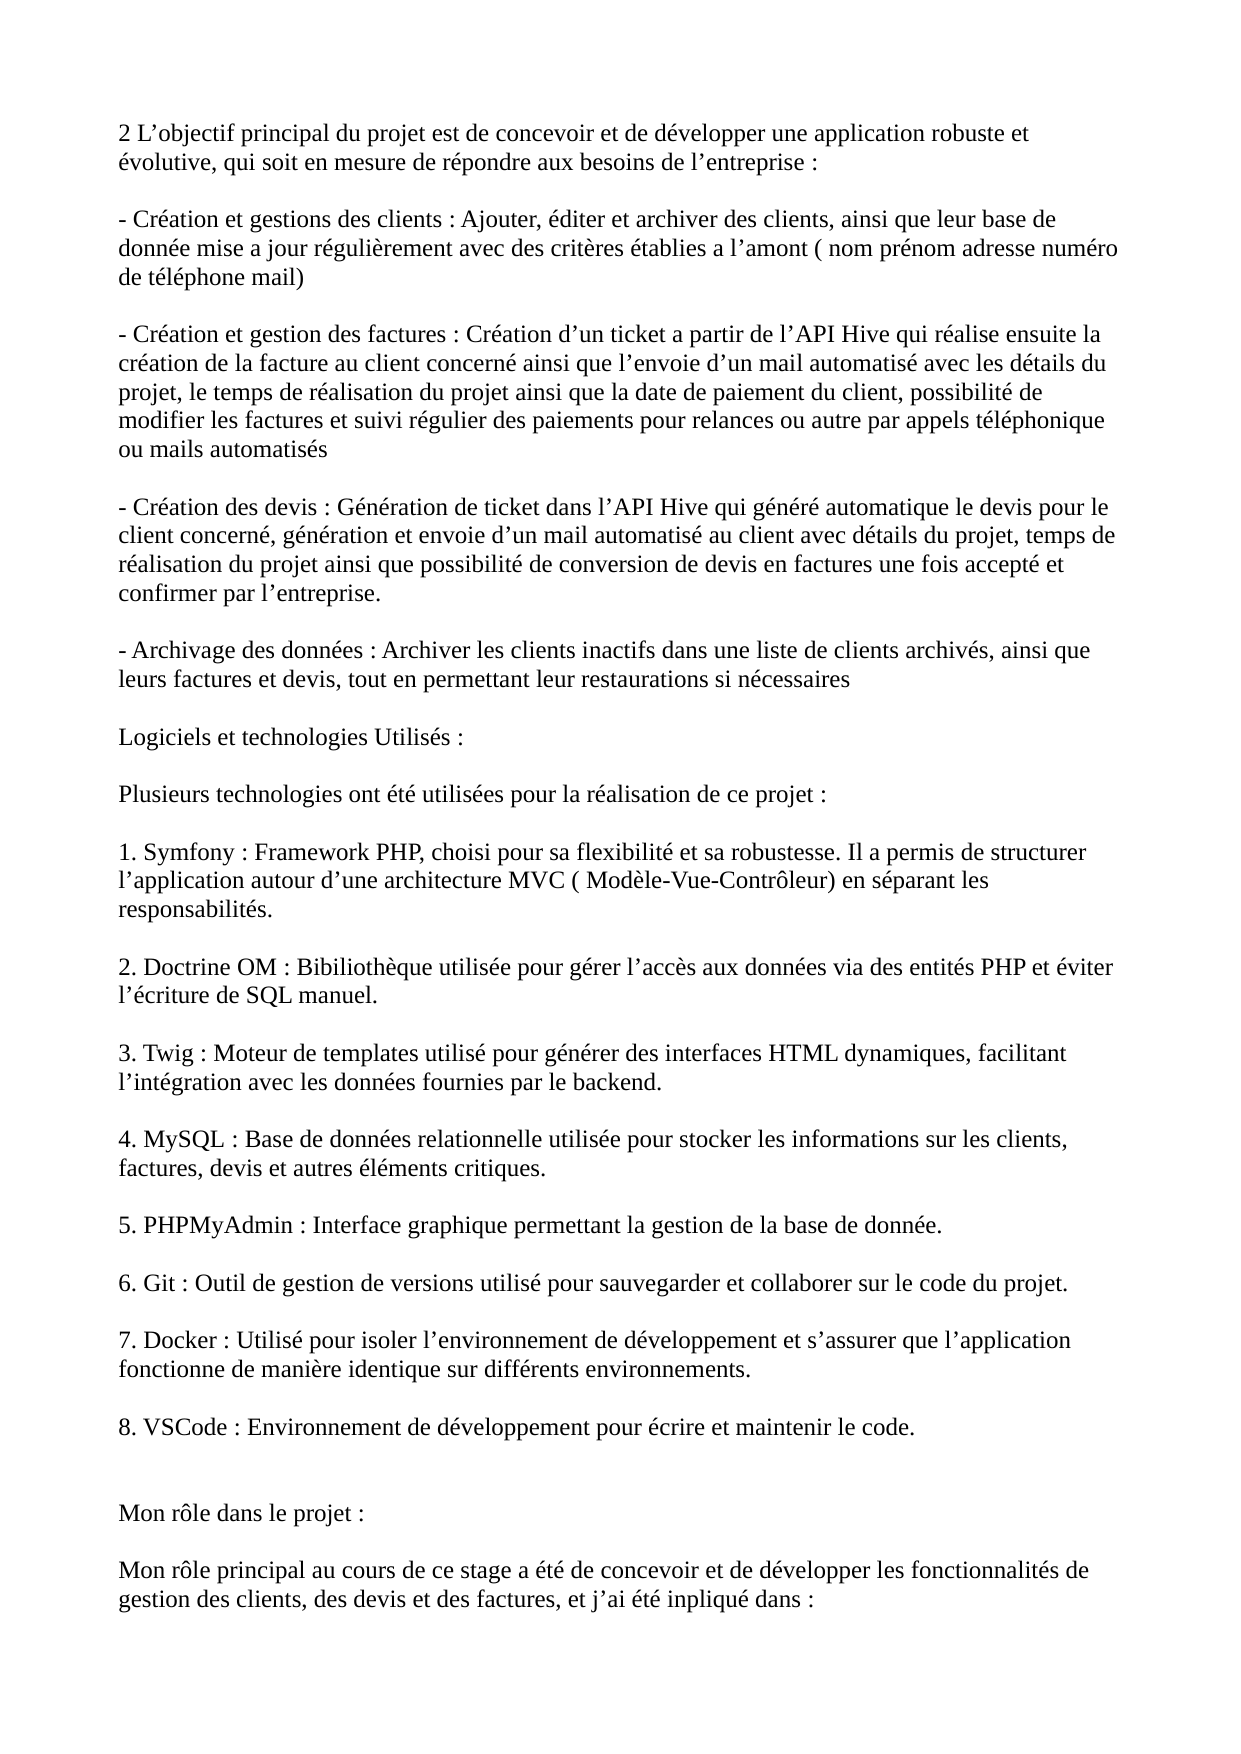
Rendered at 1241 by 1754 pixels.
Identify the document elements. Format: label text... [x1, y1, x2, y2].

text 2 L’objectif principal du projet est de concevoir et de développer une application robuste et évolutive, qui soit en mesure de répondre aux besoins de l’entreprise : [118, 118, 1122, 176]
text Logiciels et technologies Utilisés : [118, 722, 1122, 751]
text 1. Symfony : Framework PHP, choisi pour sa flexibilité et sa robustesse. Il a permis de structurer l’application autour d’une architecture MVC ( Modèle-Vue-Contrôleur) en séparant les responsabilités. [118, 837, 1122, 923]
text Plusieurs technologies ont été utilisées pour la réalisation de ce projet : [118, 779, 1122, 808]
text Mon rôle dans le projet : [118, 1498, 1122, 1527]
text 8. VSCode : Environnement de développement pour écrire et maintenir le code. [118, 1412, 1122, 1441]
text 5. PHPMyAdmin : Interface graphique permettant la gestion de la base de donnée. [118, 1211, 1122, 1239]
text - Création des devis : Génération de ticket dans l’API Hive qui généré automatique le devis pour le client concerné, génération et envoie d’un mail automatisé au client avec détails du projet, temps de réalisation du projet ainsi que possibilité de conversion de devis en factures une fois accepté et confirmer par l’entreprise. [118, 492, 1122, 607]
text - Création et gestion des factures : Création d’un ticket a partir de l’API Hive qui réalise ensuite la création de la facture au client concerné ainsi que l’envoie d’un mail automatisé avec les détails du projet, le temps de réalisation du projet ainsi que la date de paiement du client, possibilité de modifier les factures et suivi régulier des paiements pour relances ou autre par appels téléphonique ou mails automatisés [118, 319, 1122, 463]
text 2. Doctrine OM : Bibiliothèque utilisée pour gérer l’accès aux données via des entités PHP et éviter l’écriture de SQL manuel. [118, 952, 1122, 1009]
text Mon rôle principal au cours de ce stage a été de concevoir et de développer les fonctionnalités de gestion des clients, des devis et des factures, et j’ai été inpliqué dans : [118, 1556, 1122, 1613]
text 4. MySQL : Base de données relationnelle utilisée pour stocker les informations sur les clients, factures, devis et autres éléments critiques. [118, 1124, 1122, 1182]
text 3. Twig : Moteur de templates utilisé pour générer des interfaces HTML dynamiques, facilitant l’intégration avec les données fournies par le backend. [118, 1038, 1122, 1096]
text - Création et gestions des clients : Ajouter, éditer et archiver des clients, ainsi que leur base de donnée mise a jour régulièrement avec des critères établies a l’amont ( nom prénom adresse numéro de téléphone mail) [118, 204, 1122, 291]
text 6. Git : Outil de gestion de versions utilisé pour sauvegarder et collaborer sur le code du projet. [118, 1268, 1122, 1297]
text 7. Docker : Utilisé pour isoler l’environnement de développement et s’assurer que l’application fonctionne de manière identique sur différents environnements. [118, 1326, 1122, 1383]
text - Archivage des données : Archiver les clients inactifs dans une liste de clients archivés, ainsi que leurs factures et devis, tout en permettant leur restaurations si nécessaires [118, 636, 1122, 693]
